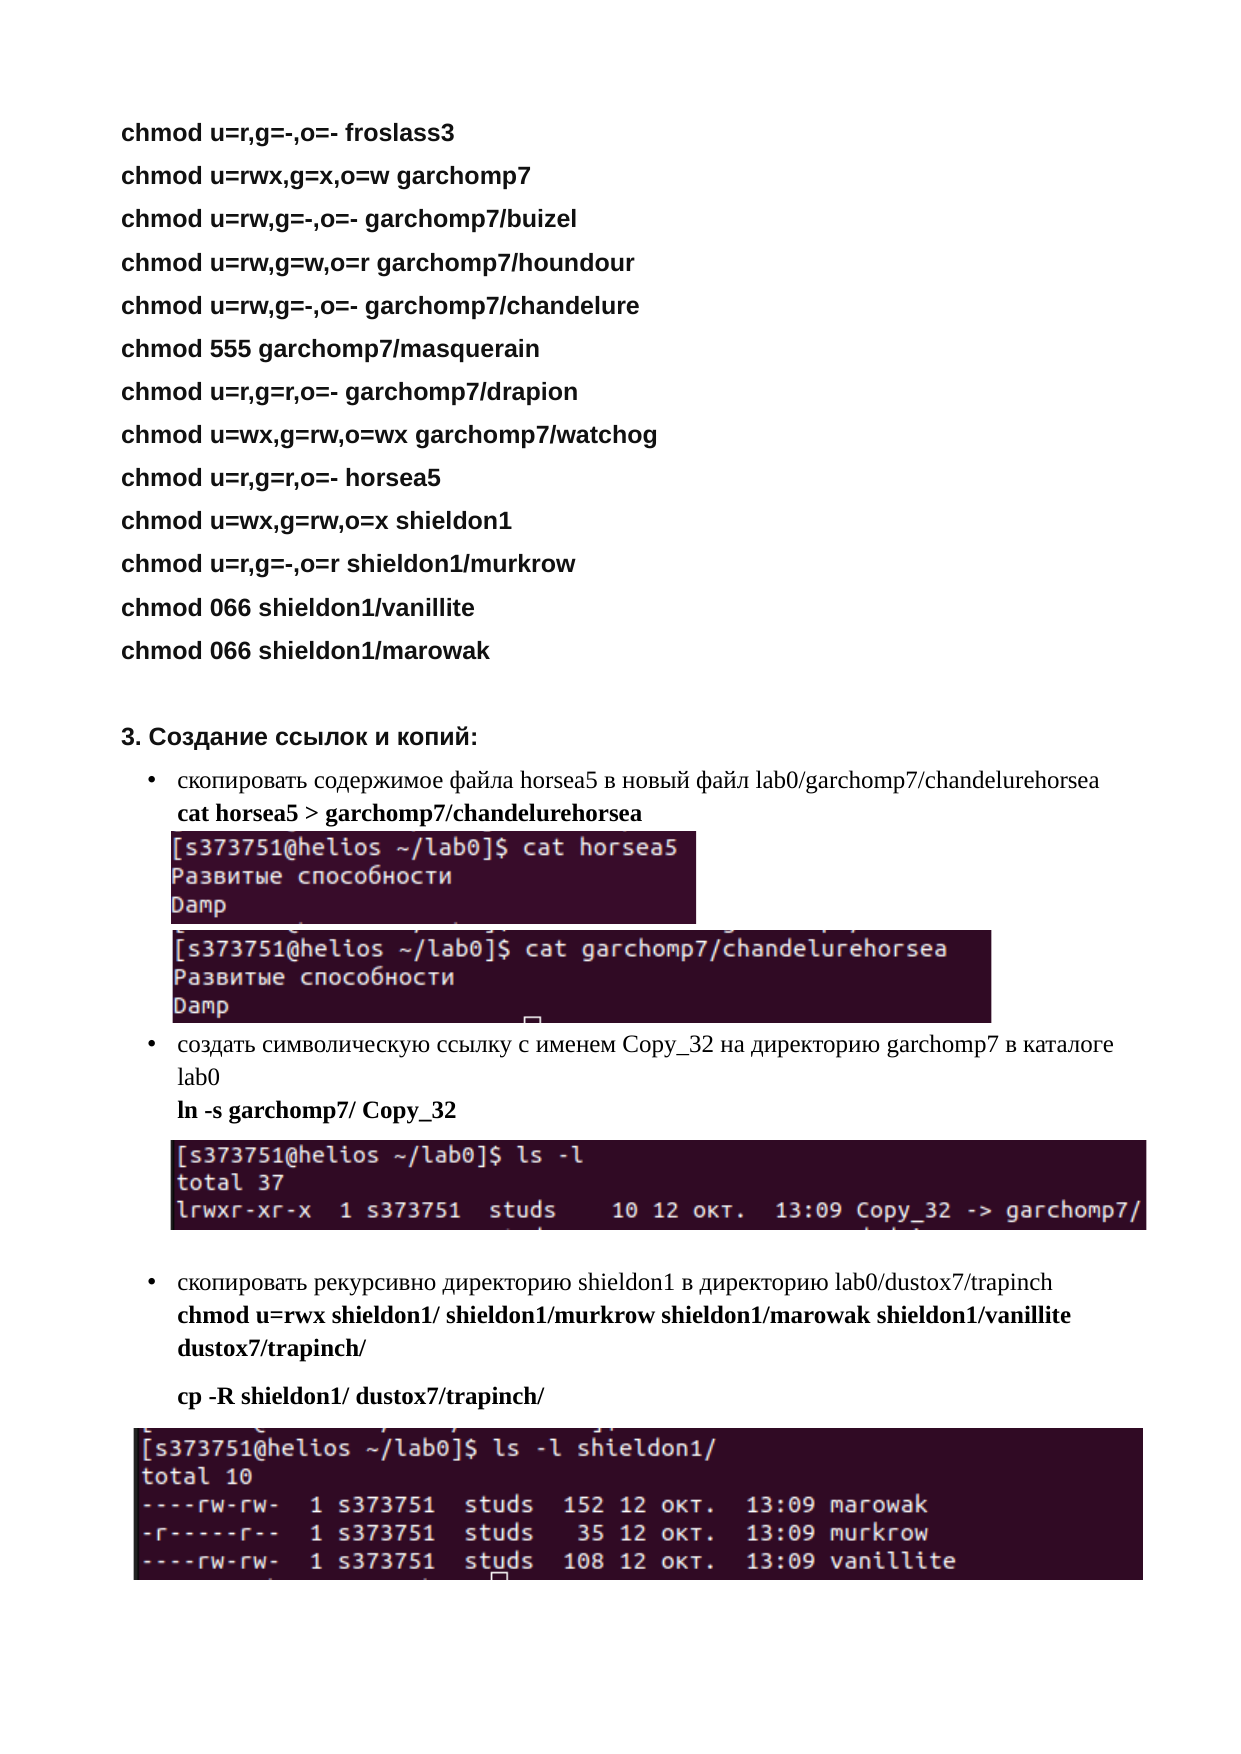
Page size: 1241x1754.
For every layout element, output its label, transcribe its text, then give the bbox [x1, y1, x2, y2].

text chmod 066 shieldon1/vanillite [85, 592, 1129, 621]
picture [133, 1428, 1143, 1580]
list cp -R shieldon1/ dustox7/trapinch/ [147, 1381, 1123, 1409]
text chmod u=r,g=r,o=- garchomp7/drapion [85, 377, 1129, 406]
text chmod u=rw,g=-,o=- garchomp7/buizel [85, 204, 1129, 233]
text chmod u=wx,g=rw,o=x shieldon1 [85, 506, 1129, 535]
picture [172, 930, 992, 1023]
list скопировать рекурсивно директорию shieldon1 в директорию lab0/dustox7/trapinch [147, 1267, 1123, 1296]
text chmod u=r,g=r,o=- horsea5 [85, 463, 1129, 492]
text 3. Создание ссылок и копий: [85, 722, 1129, 751]
picture [171, 831, 697, 924]
list chmod u=rwx shieldon1/ shieldon1/murkrow shieldon1/marowak shieldon1/vanillite dustox7/trapinch/ [147, 1300, 1123, 1362]
text chmod u=r,g=-,o=r shieldon1/murkrow [85, 549, 1129, 578]
list cat horsea5 > garchomp7/chandelurehorsea [147, 798, 1123, 827]
list создать символическую ссылку c именем Copy_32 на директорию garchomp7 в каталоге lab0 ln -s garchomp7/ Copy_32 [147, 1029, 1123, 1124]
text chmod 555 garchomp7/masquerain [85, 334, 1129, 362]
list скопировать содержимое файла horsea5 в новый файл lab0/garchomp7/chandelurehorsea [147, 765, 1123, 794]
text chmod u=rwx,g=x,o=w garchomp7 [85, 161, 1129, 190]
text chmod u=rw,g=w,o=r garchomp7/houndour [85, 247, 1129, 276]
text chmod u=r,g=-,o=- froslass3 [85, 118, 1129, 147]
text chmod u=rw,g=-,o=- garchomp7/chandelure [85, 291, 1129, 319]
picture [170, 1140, 1147, 1230]
text chmod u=wx,g=rw,o=wx garchomp7/watchog [85, 420, 1129, 449]
text chmod 066 shieldon1/marowak [85, 636, 1129, 664]
